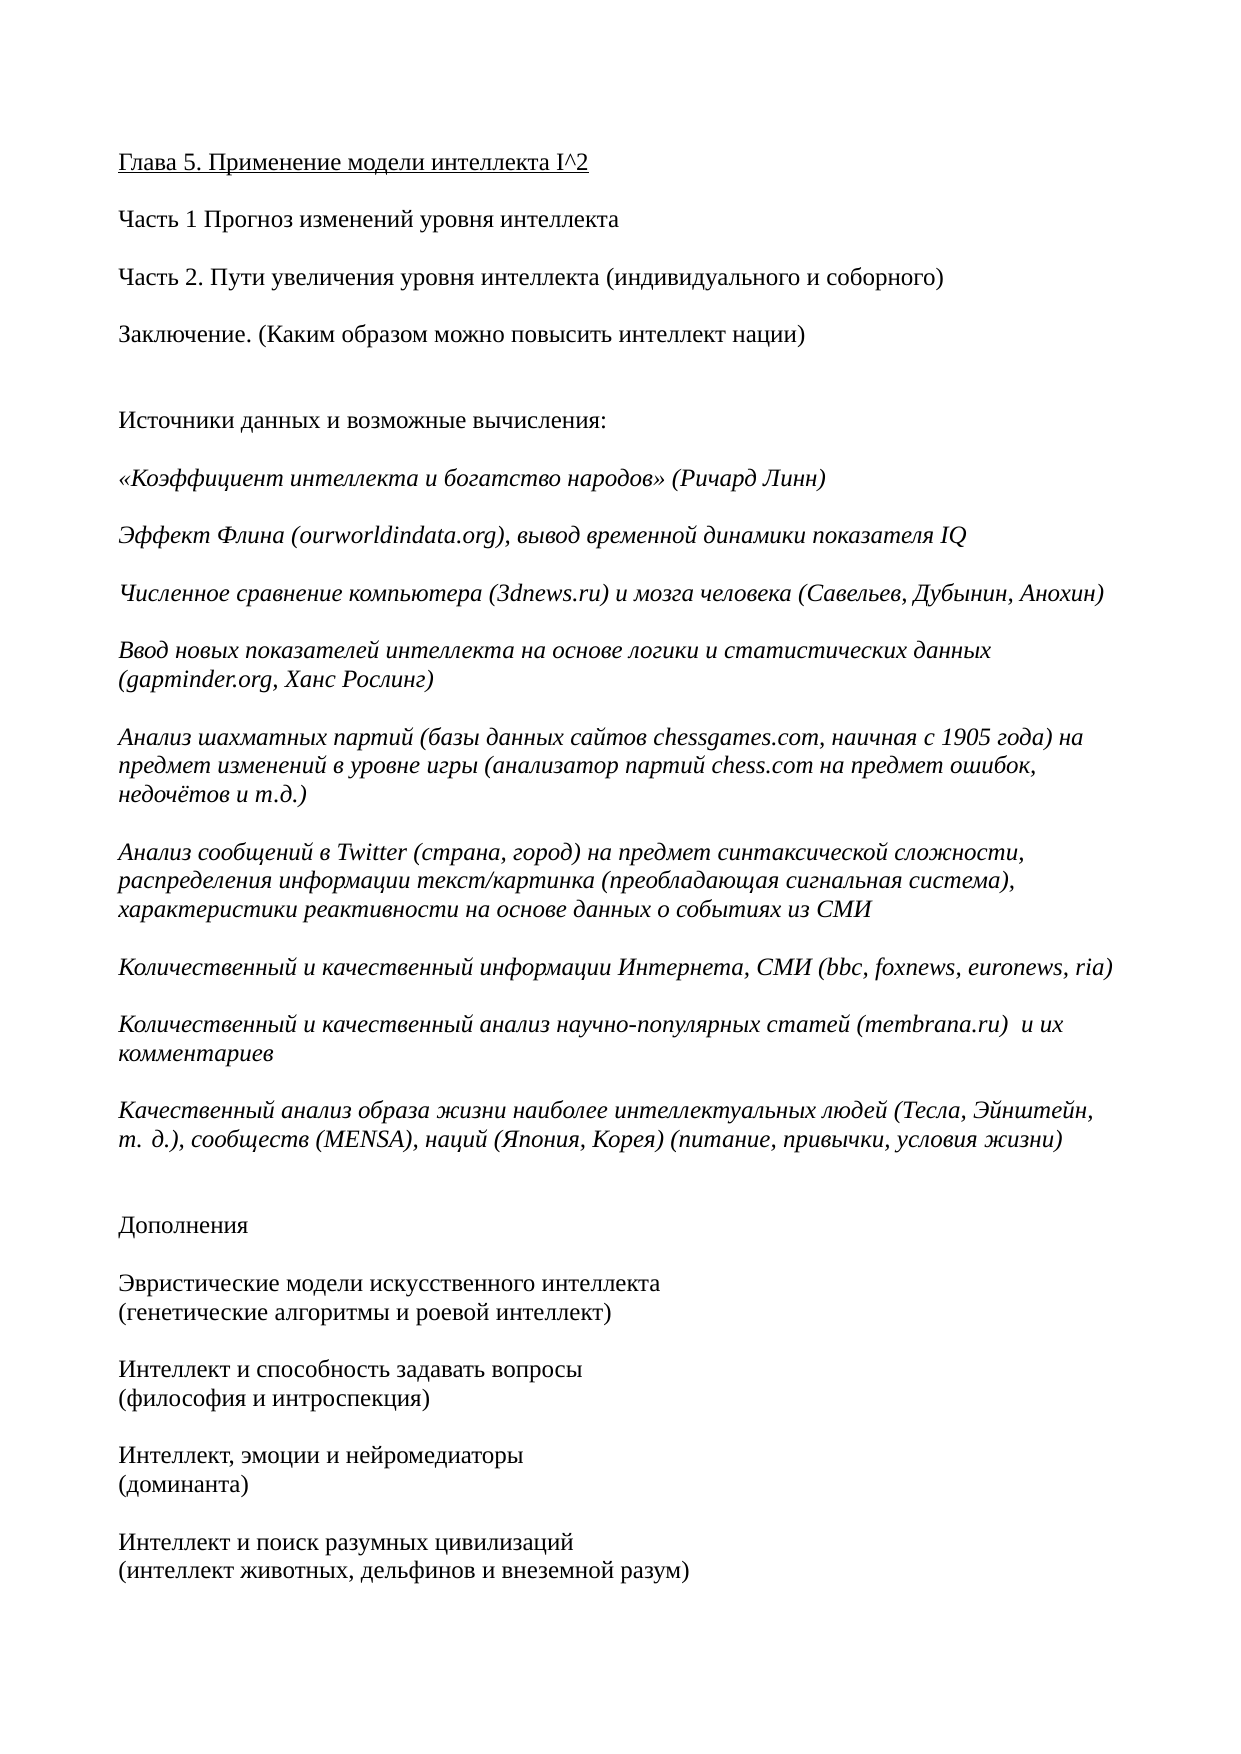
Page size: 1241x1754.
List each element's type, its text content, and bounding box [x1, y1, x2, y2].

text Эффект Флина (ourworldindata.org), вывод временной динамики показателя IQ [118, 521, 1122, 549]
text Источники данных и возможные вычисления: [118, 406, 1122, 434]
text Анализ сообщений в Twitter (страна, город) на предмет синтаксической сложности, распределения информации текст/картинка (преобладающая сигнальная система), [118, 837, 1122, 894]
text Численное сравнение компьютера (3dnews.ru) и мозга человека (Савельев, Дубынин, Анохин) [118, 578, 1122, 607]
text (генетические алгоритмы и роевой интеллект) [118, 1297, 1122, 1326]
text «Коэффициент интеллекта и богатство народов» (Ричард Линн) [118, 463, 1122, 492]
text Интеллект, эмоции и нейромедиаторы [118, 1441, 1122, 1469]
text Качественный анализ образа жизни наиболее интеллектуальных людей (Тесла, Эйнштейн, т. д.), сообществ (MENSA), наций (Япония, Корея) (питание, привычки, условия жизни) [118, 1096, 1122, 1153]
text Интеллект и поиск разумных цивилизаций [118, 1527, 1122, 1556]
text Глава 5. Применение модели интеллекта I^2 [118, 147, 1122, 176]
text (доминанта) [118, 1469, 1122, 1498]
text (gapminder.org, Ханс Рослинг) [118, 664, 1122, 693]
text характеристики реактивности на основе данных о событиях из СМИ [118, 894, 1122, 923]
text Количественный и качественный информации Интернета, СМИ (bbc, foxnews, euronews, ria) [118, 952, 1122, 981]
text Анализ шахматных партий (базы данных сайтов chessgames.com, наичная с 1905 года) на предмет изменений в уровне игры (анализатор партий chess.com на предмет ошибок, недочётов и т.д.) [118, 722, 1122, 808]
text Эвристические модели искусственного интеллекта [118, 1268, 1122, 1297]
text Часть 1 Прогноз изменений уровня интеллекта [118, 204, 1122, 233]
text Дополнения [118, 1211, 1122, 1239]
text Часть 2. Пути увеличения уровня интеллекта (индивидуального и соборного) [118, 262, 1122, 291]
text Количественный и качественный анализ научно-популярных статей (membrana.ru) и их комментариев [118, 1009, 1122, 1067]
text (философия и интроспекция) [118, 1383, 1122, 1412]
text Ввод новых показателей интеллекта на основе логики и статистических данных [118, 636, 1122, 664]
text (интеллект животных, дельфинов и внеземной разум) [118, 1556, 1122, 1584]
text Интеллект и способность задавать вопросы [118, 1354, 1122, 1383]
text Заключение. (Каким образом можно повысить интеллект нации) [118, 319, 1122, 348]
